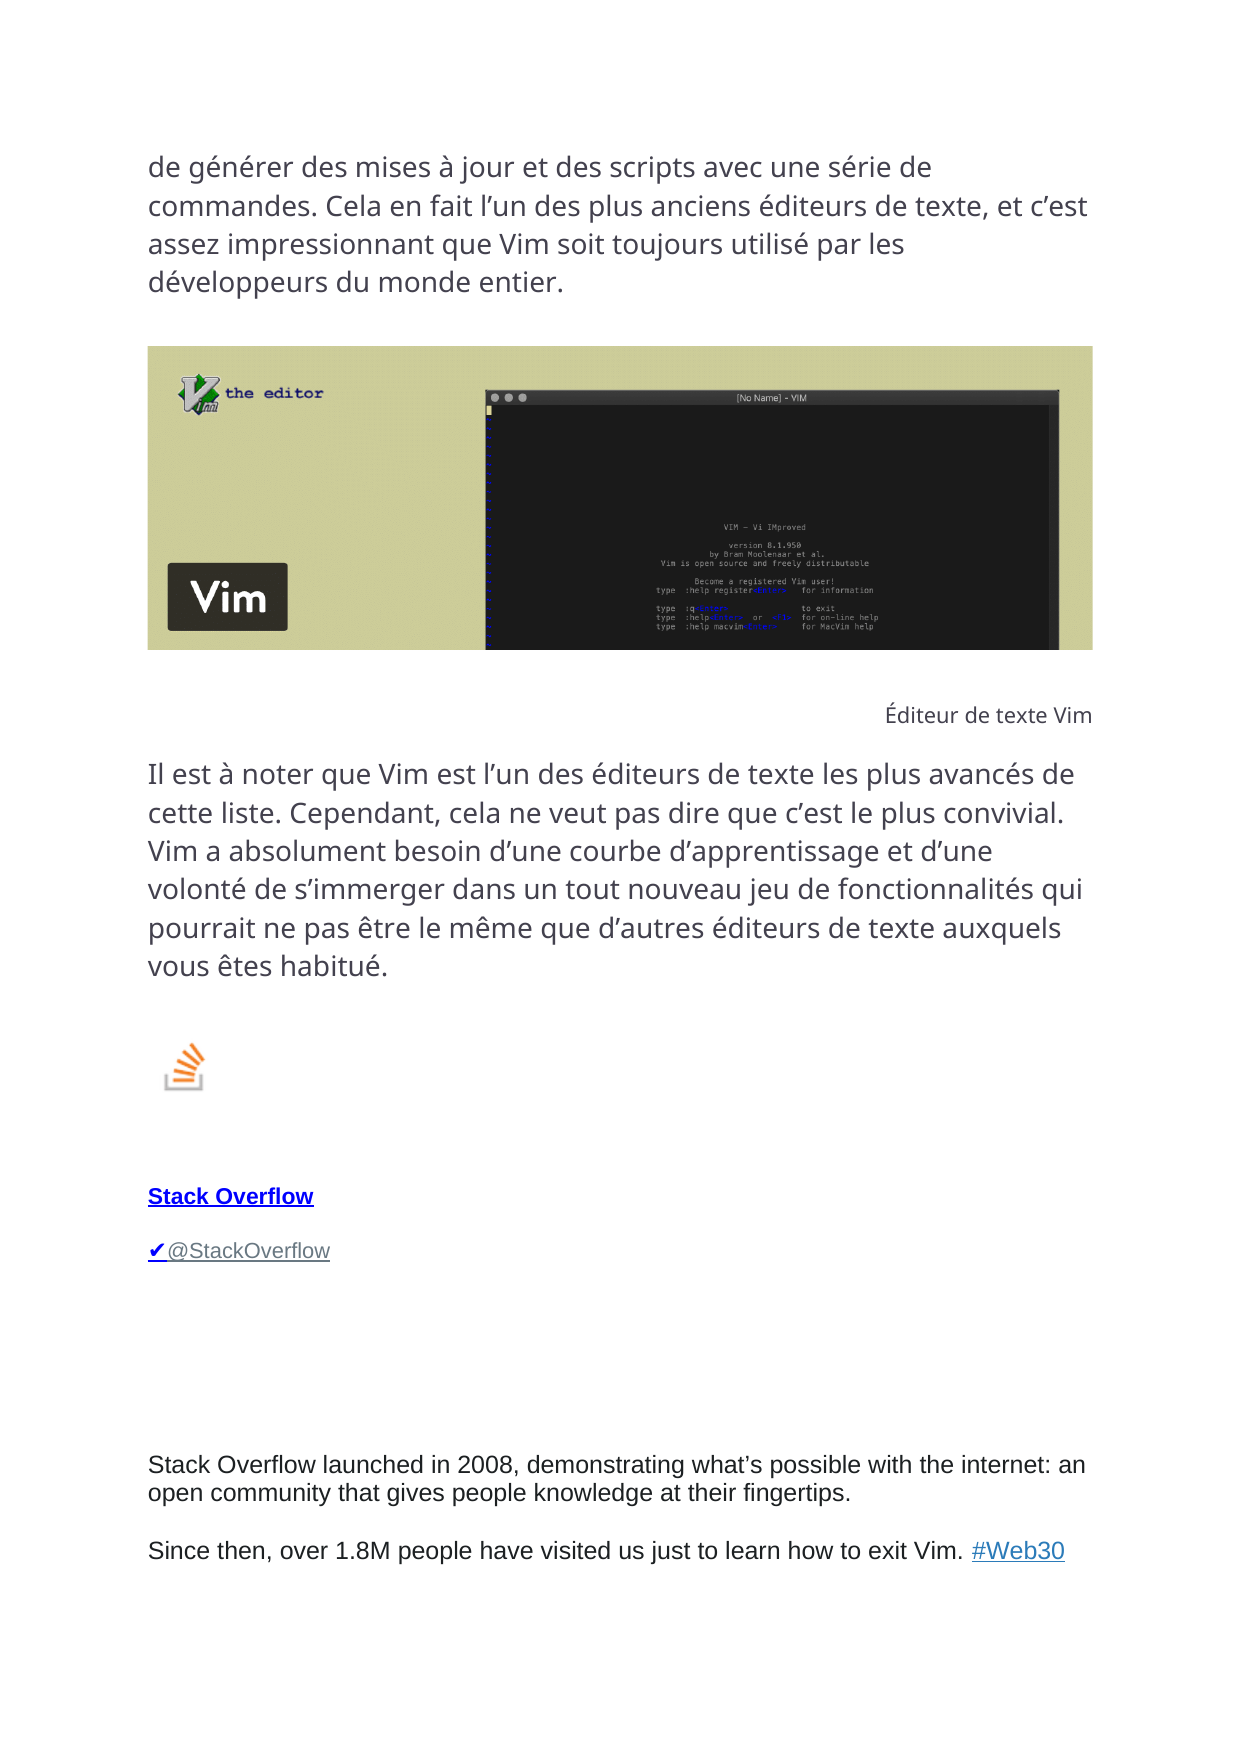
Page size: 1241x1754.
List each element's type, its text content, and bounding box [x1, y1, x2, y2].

text Stack Overflow [148, 1183, 1093, 1209]
text Éditeur de texte Vim [148, 700, 1093, 730]
text de générer des mises à jour et des scripts avec une série de commandes. Cela en fait l’un des plus anciens éditeurs de texte, et c’est assez impressionnant que Vim soit toujours utilisé par les développeurs du monde entier. [148, 148, 1093, 301]
text Stack Overflow launched in 2008, demonstrating what’s possible with the internet: an open community that gives people knowledge at their fingertips. Since then, over 1.8M people have visited us just to learn how to exit Vim. #Web30 [148, 1449, 1093, 1564]
text ✔@StackOverflow [148, 1234, 1093, 1265]
text Il est à noter que Vim est l’un des éditeurs de texte les plus avancés de cette liste. Cependant, cela ne veut pas dire que c’est le plus convivial. Vim a absolument besoin d’une courbe d’apprentissage et d’une volonté de s’immerger dans un tout nouveau jeu de fonctionnalités qui pourrait ne pas être le même que d’autres éditeurs de texte auxquels vous êtes habitué. [148, 755, 1093, 985]
